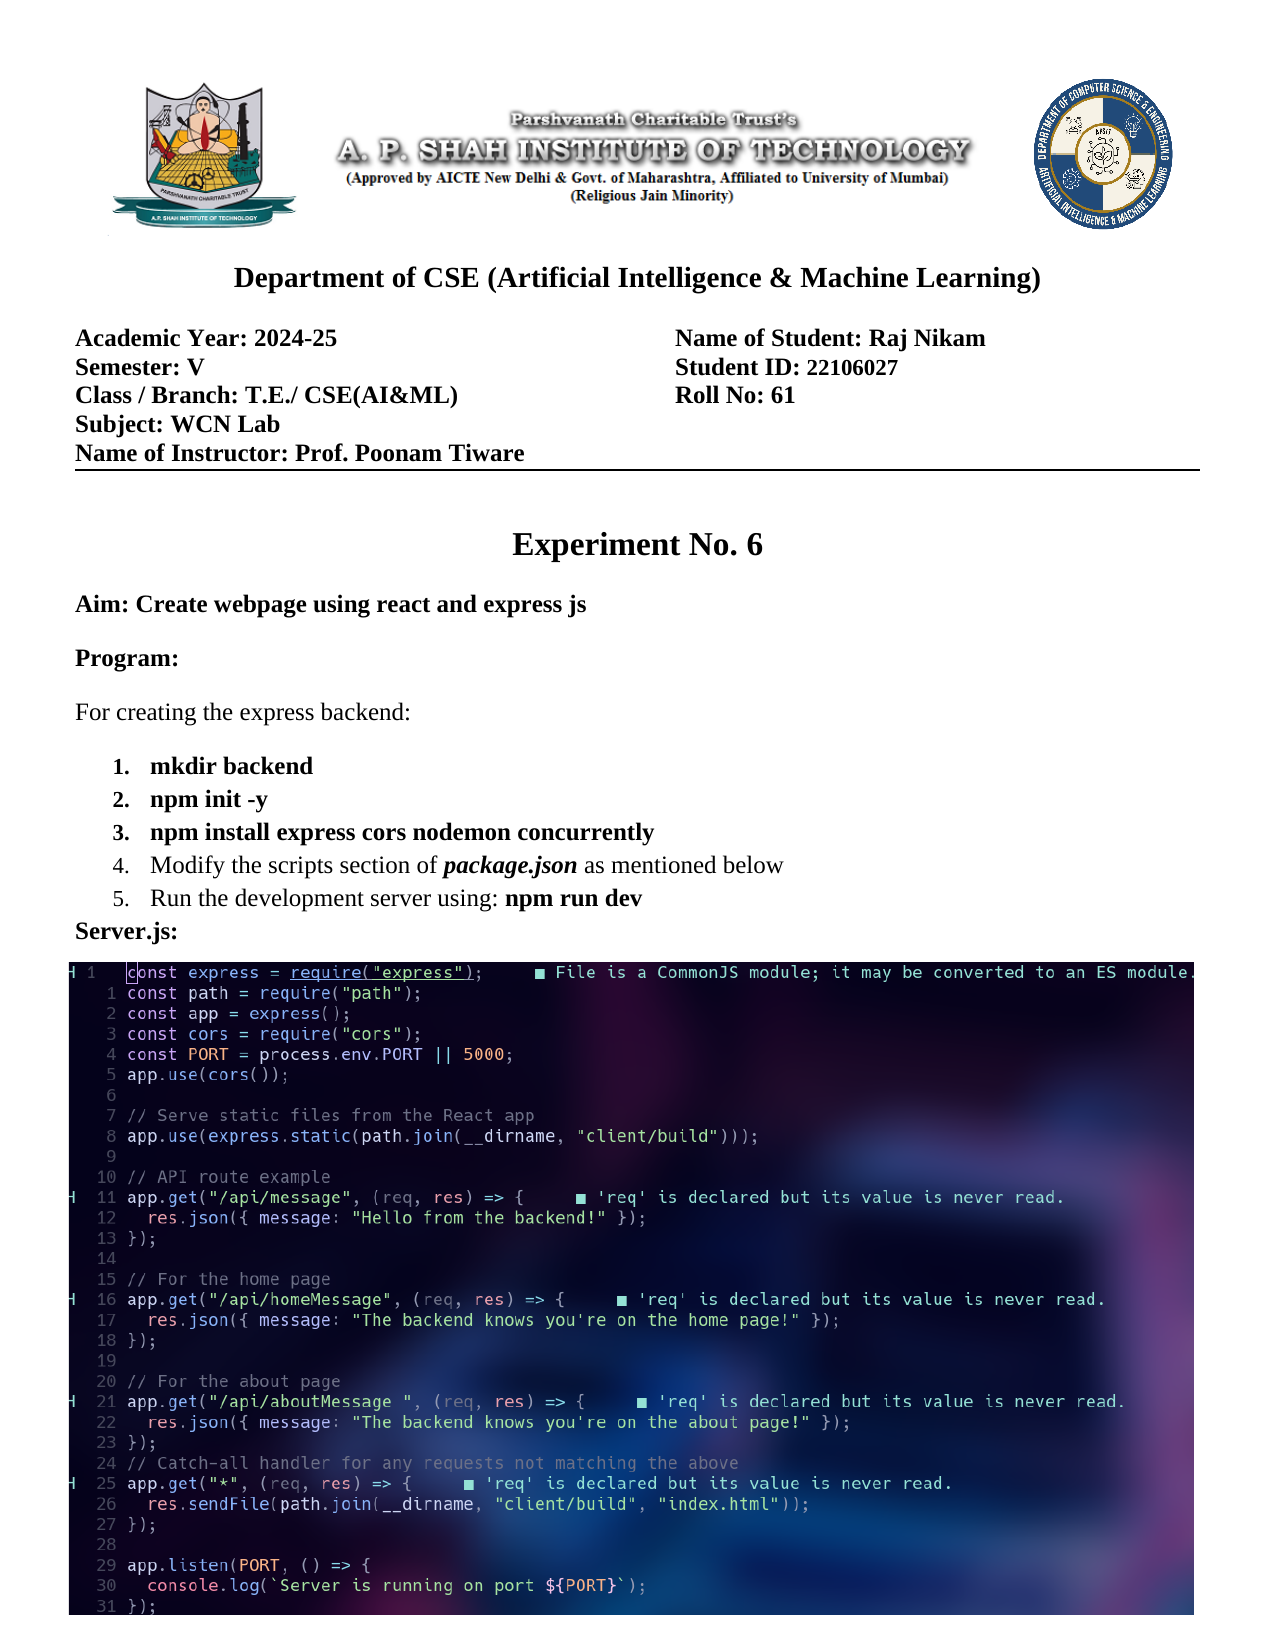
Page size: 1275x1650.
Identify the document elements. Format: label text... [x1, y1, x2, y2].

text Aim: Create webpage using react and express js [75, 589, 1200, 618]
text For creating the express backend: [75, 697, 1200, 726]
text Subject: WCN Lab [75, 409, 1200, 438]
text Name of Instructor: Prof. Poonam Tiware [75, 438, 1200, 469]
list npm init -y [112, 784, 1200, 813]
text Program: [75, 643, 1200, 672]
picture [68, 962, 1194, 1615]
text Academic Year: 2024-25 Name of Student: Raj Nikam [75, 323, 1200, 352]
text Semester: V Student ID: 22106027 [75, 352, 1200, 380]
picture [75, 75, 1177, 236]
text Department of CSE (Artificial Intelligence & Machine Learning) [75, 261, 1200, 294]
text Server.js: [75, 916, 1200, 945]
list Run the development server using: npm run dev [112, 883, 1200, 912]
text Experiment No. 6 [75, 525, 1200, 563]
list Modify the scripts section of package.json as mentioned below [112, 850, 1200, 879]
text Class / Branch: T.E./ CSE(AI&ML) Roll No: 61 [75, 380, 1200, 409]
list npm install express cors nodemon concurrently [112, 817, 1200, 846]
list mkdir backend [112, 751, 1200, 780]
